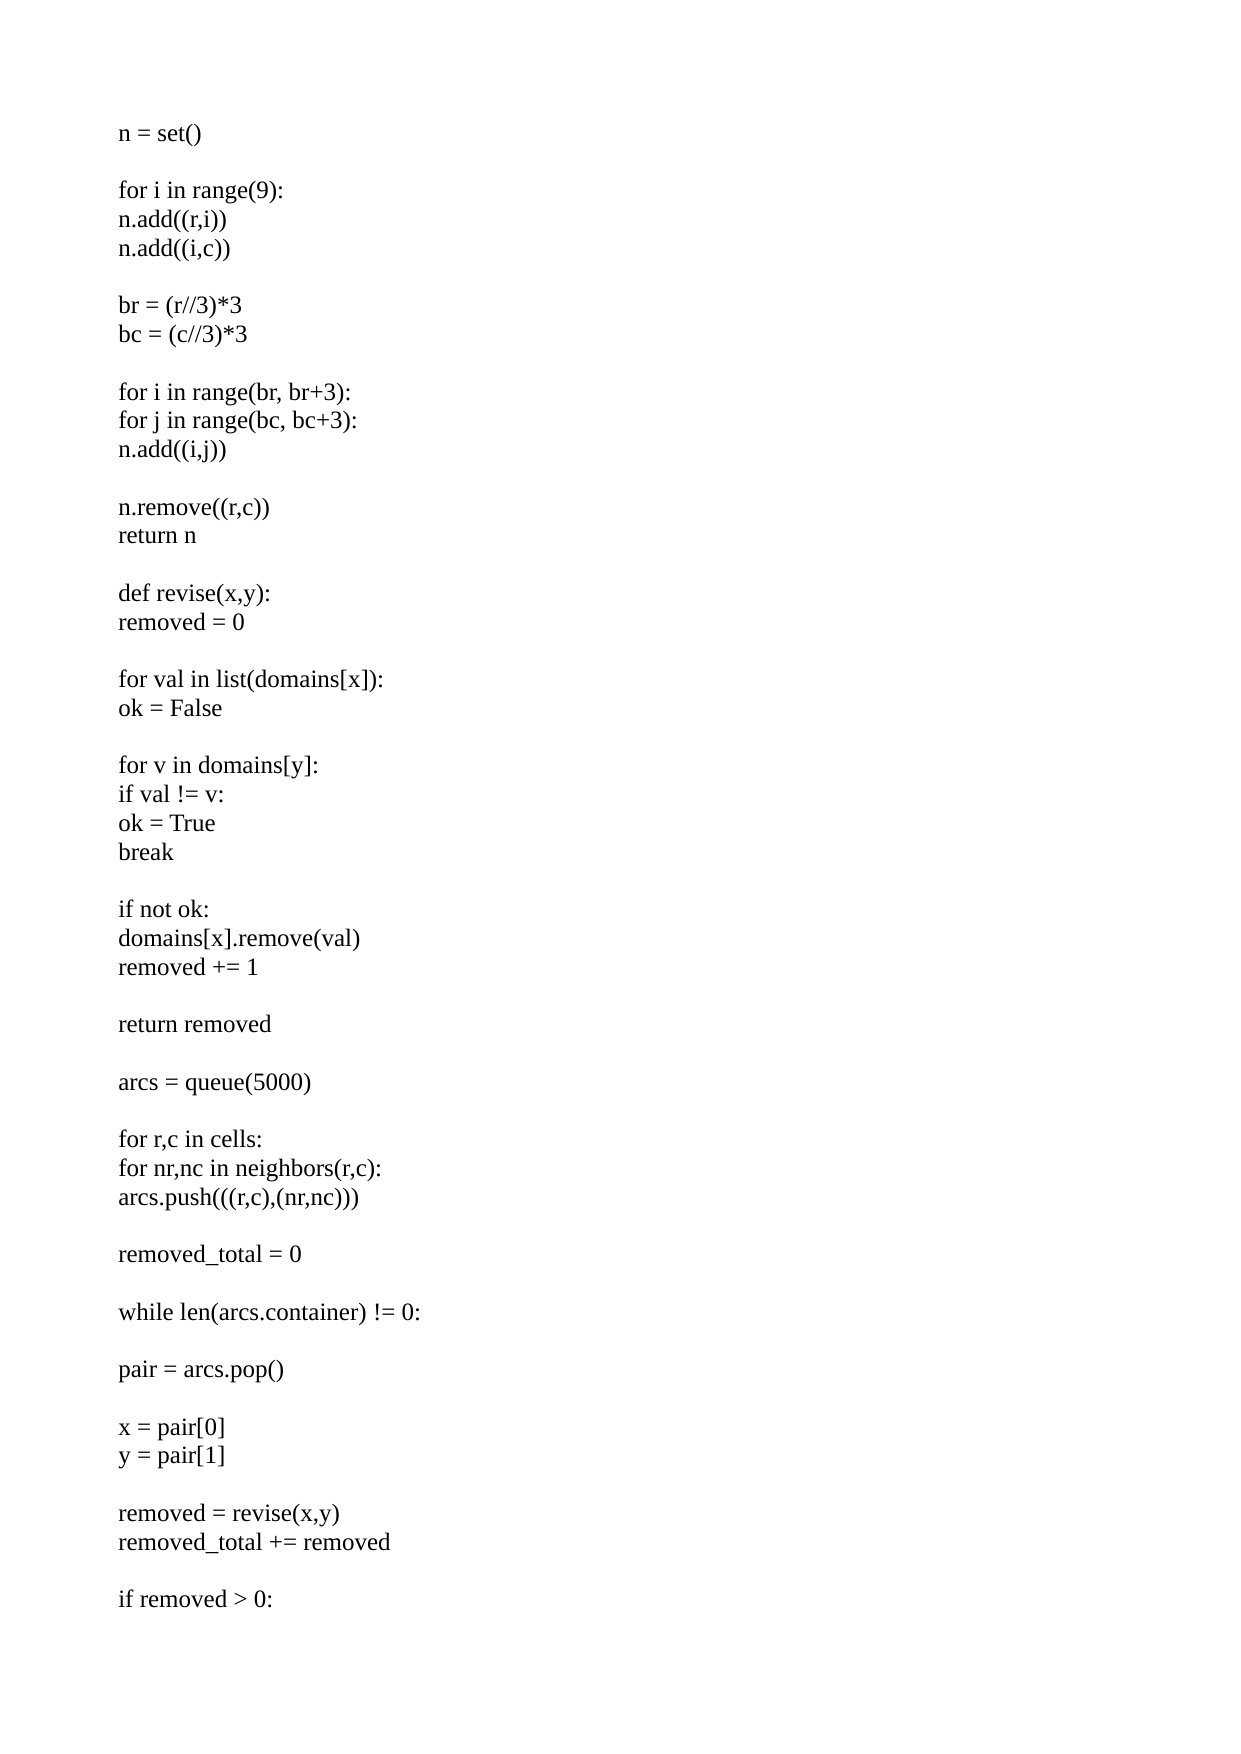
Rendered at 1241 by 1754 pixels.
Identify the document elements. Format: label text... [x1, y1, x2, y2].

text n.add((i,c)) [118, 233, 1122, 262]
text for val in list(domains[x]): [118, 664, 1122, 693]
text return n [118, 521, 1122, 549]
text y = pair[1] [118, 1441, 1122, 1469]
text while len(arcs.container) != 0: [118, 1297, 1122, 1326]
text arcs.push(((r,c),(nr,nc))) [118, 1182, 1122, 1211]
text br = (r//3)*3 [118, 291, 1122, 319]
text removed_total += removed [118, 1527, 1122, 1556]
text x = pair[0] [118, 1412, 1122, 1441]
text removed += 1 [118, 952, 1122, 981]
text domains[x].remove(val) [118, 923, 1122, 952]
text break [118, 837, 1122, 866]
text if removed > 0: [118, 1584, 1122, 1613]
text removed = revise(x,y) [118, 1498, 1122, 1527]
text for r,c in cells: [118, 1124, 1122, 1153]
text if not ok: [118, 894, 1122, 923]
text n.add((i,j)) [118, 434, 1122, 463]
text arcs = queue(5000) [118, 1067, 1122, 1096]
text ok = False [118, 693, 1122, 722]
text for v in domains[y]: [118, 751, 1122, 779]
text pair = arcs.pop() [118, 1354, 1122, 1383]
text if val != v: [118, 779, 1122, 808]
text removed_total = 0 [118, 1239, 1122, 1268]
text for i in range(br, br+3): [118, 377, 1122, 406]
text ok = True [118, 808, 1122, 837]
text def revise(x,y): [118, 578, 1122, 607]
text n = set() [118, 118, 1122, 147]
text n.remove((r,c)) [118, 492, 1122, 521]
text bc = (c//3)*3 [118, 319, 1122, 348]
text n.add((r,i)) [118, 204, 1122, 233]
text return removed [118, 1009, 1122, 1038]
text for j in range(bc, bc+3): [118, 406, 1122, 434]
text for i in range(9): [118, 176, 1122, 204]
text removed = 0 [118, 607, 1122, 636]
text for nr,nc in neighbors(r,c): [118, 1153, 1122, 1182]
